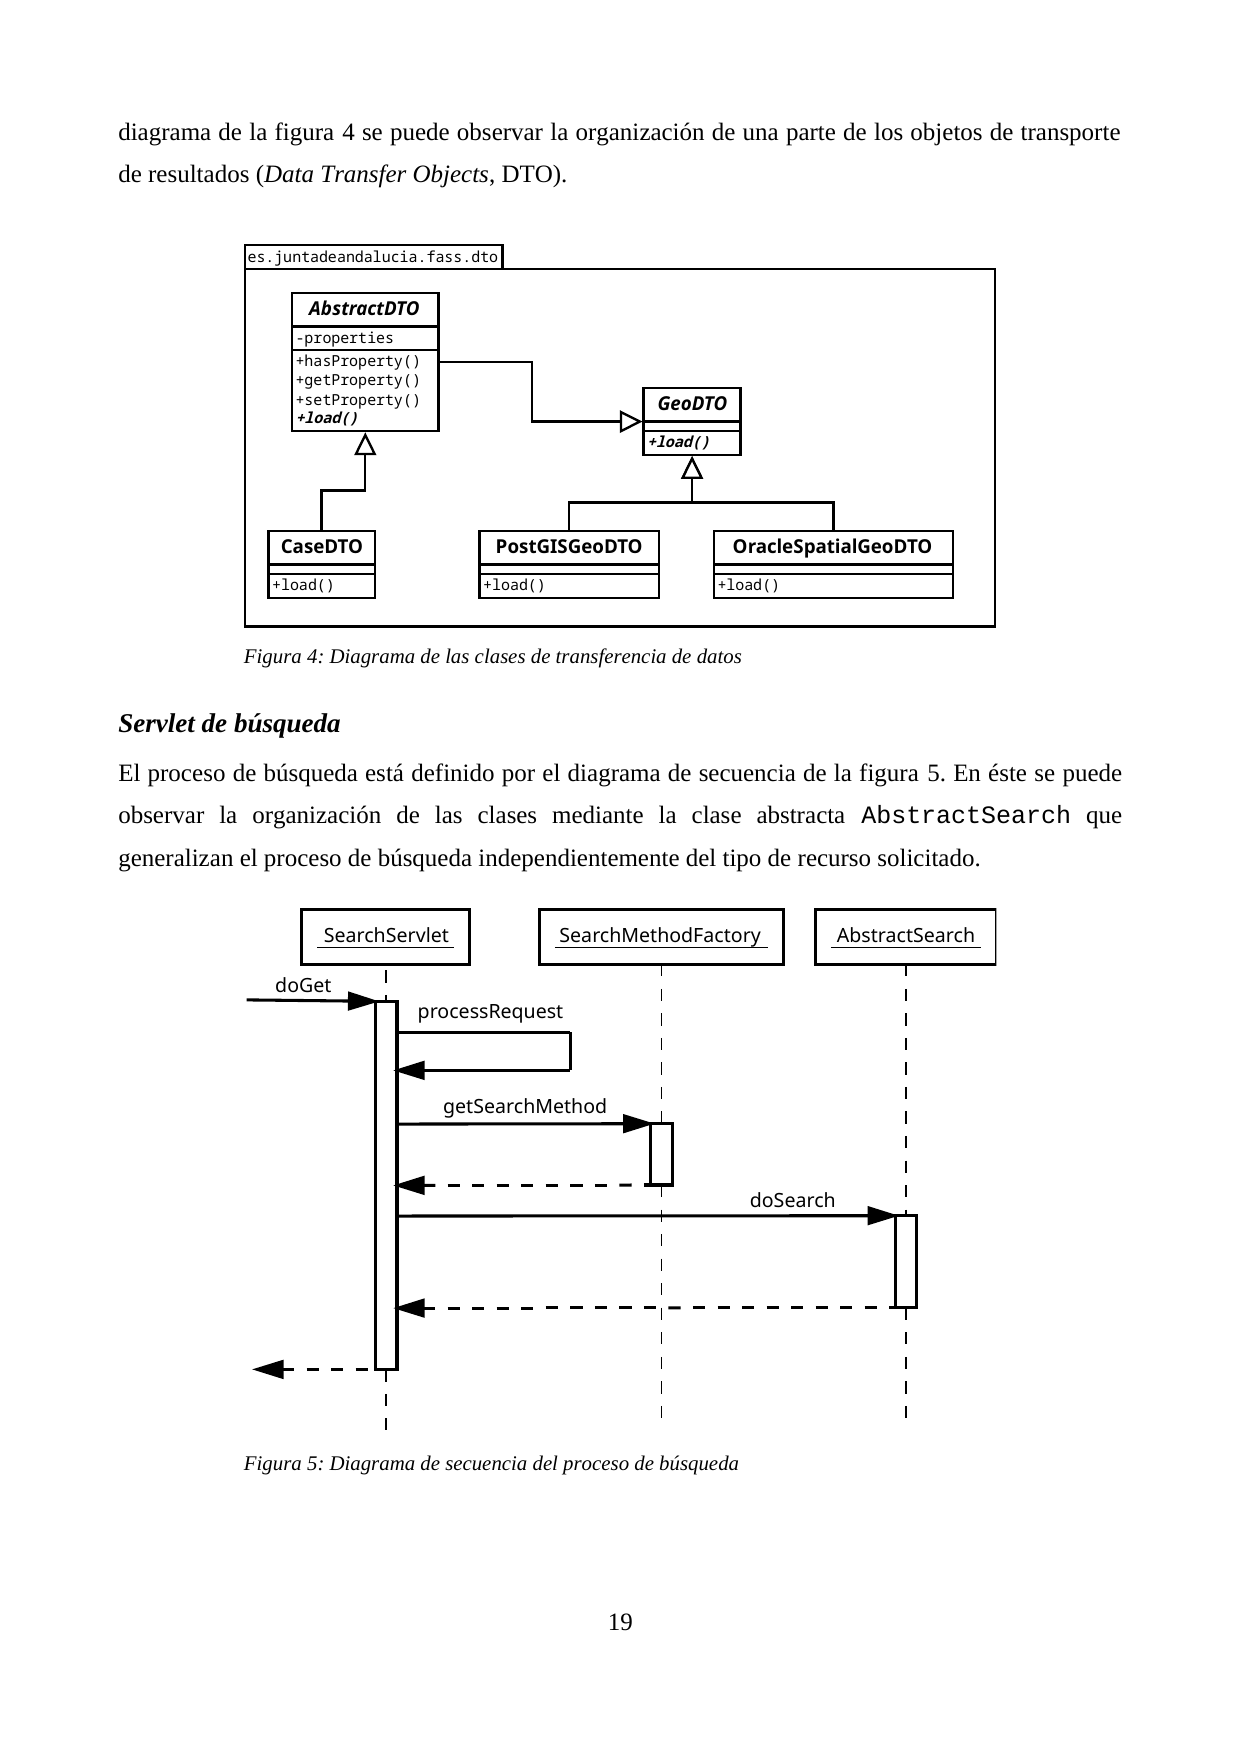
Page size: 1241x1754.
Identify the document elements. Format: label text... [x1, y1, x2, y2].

text Figura 5: Diagrama de secuencia del proceso de búsqueda [244, 911, 997, 1475]
subtitle El proceso de búsqueda está definido por el diagrama de secuencia de la figura 5. En éste se puede observar la organización de las clases mediante la clase abstracta AbstractSearch que generalizan el proceso de búsqueda independientemente del tipo de recurso solicitado. [118, 759, 1122, 872]
subtitle Servlet de búsqueda [118, 708, 1122, 738]
subtitle diagrama de la figura 4 se puede observar la organización de una parte de los objetos de transporte de resultados (Data Transfer Objects, DTO). [118, 118, 1122, 187]
text Figura 4: Diagrama de las clases de transferencia de datos [244, 239, 997, 668]
